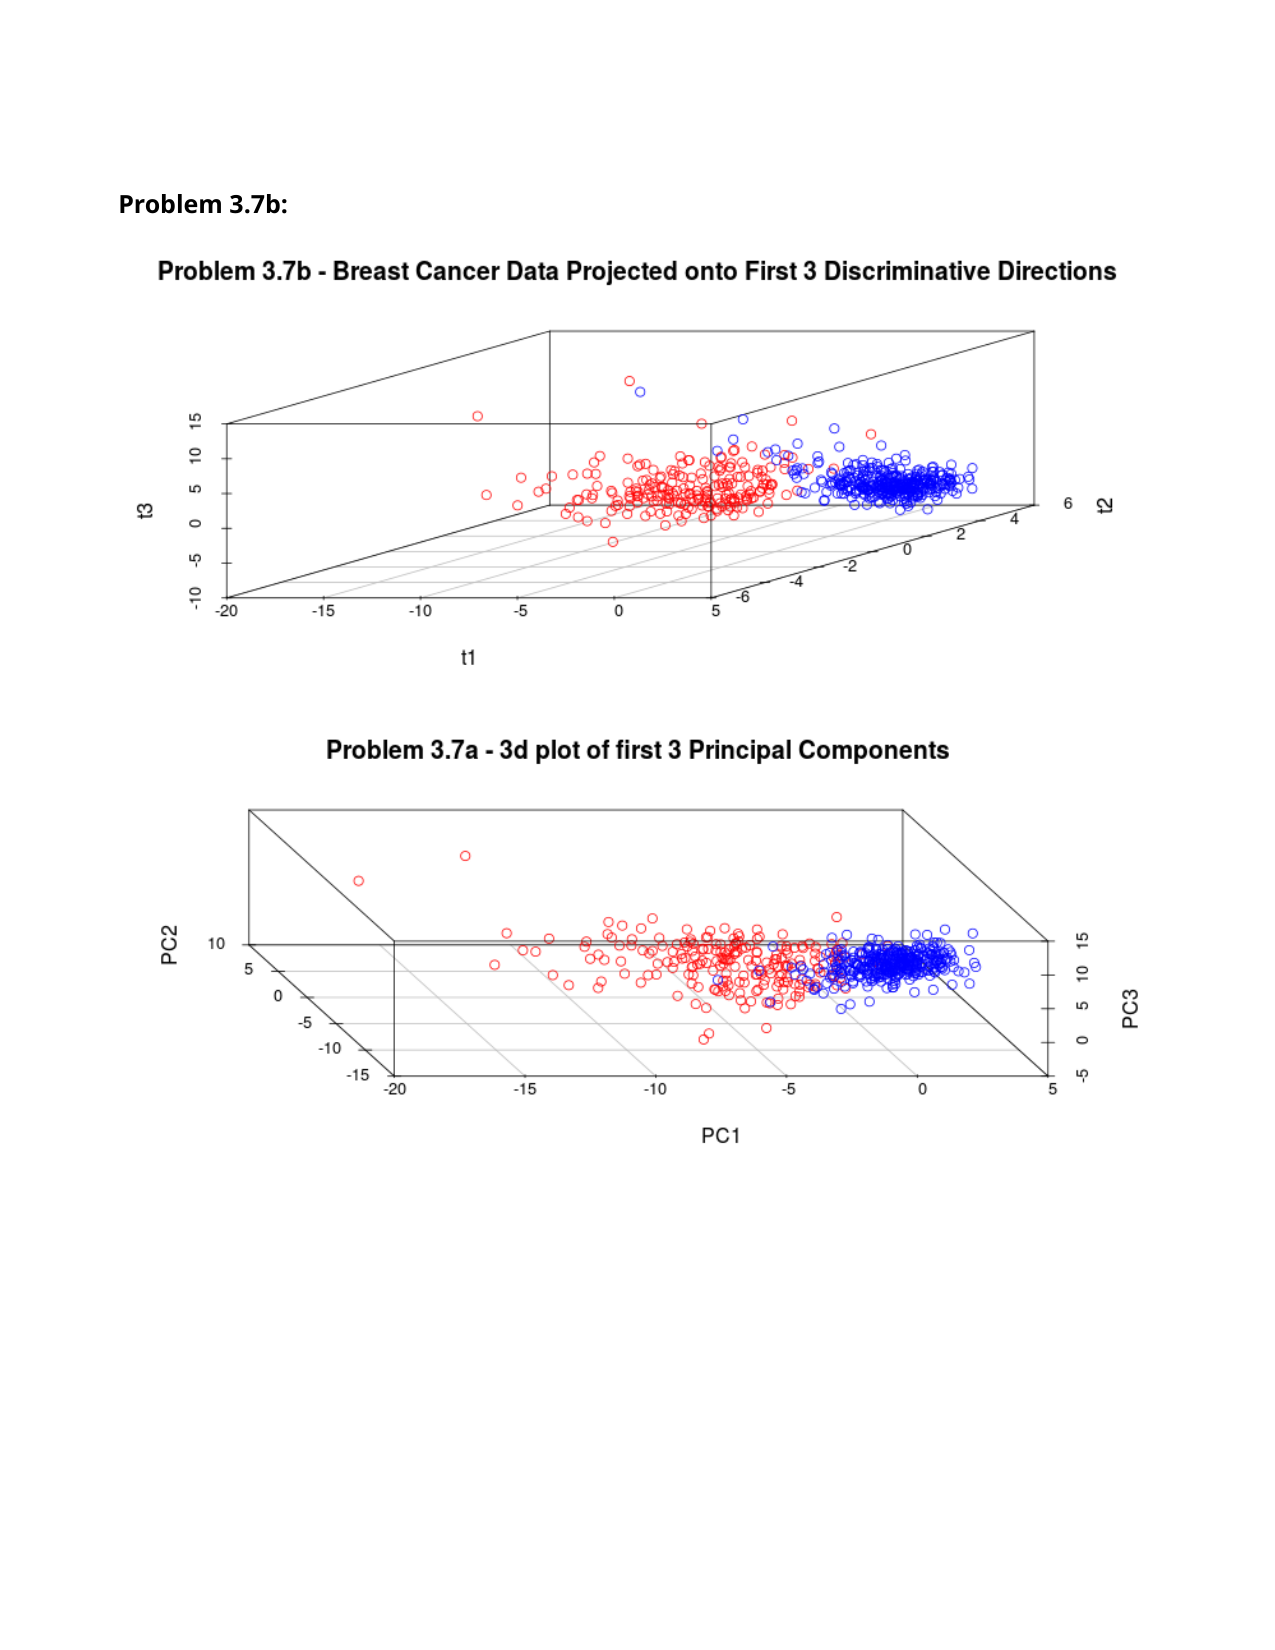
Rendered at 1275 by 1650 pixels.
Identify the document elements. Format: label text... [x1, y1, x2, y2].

text Problem 3.7b: [118, 186, 1157, 220]
picture [118, 220, 1157, 1212]
